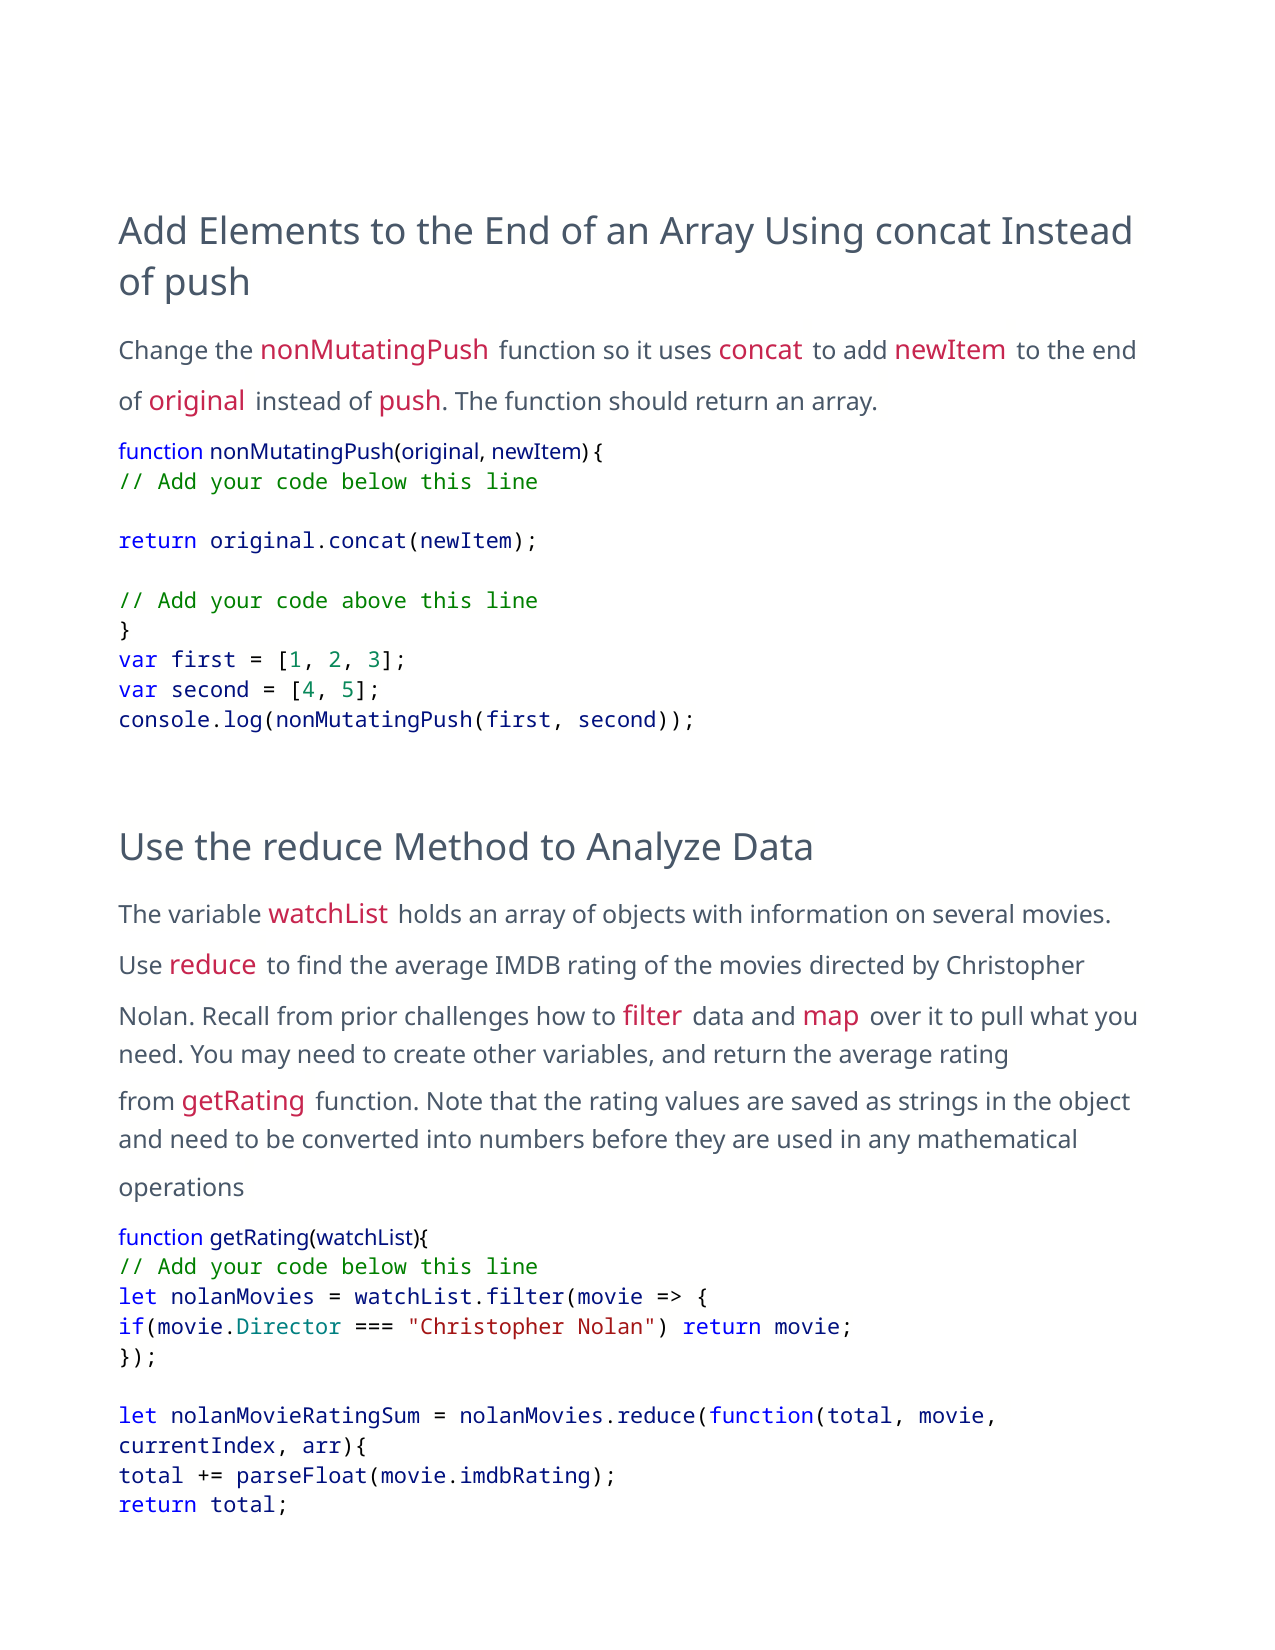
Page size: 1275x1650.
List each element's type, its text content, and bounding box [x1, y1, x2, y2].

text }); [118, 1341, 1157, 1370]
text // Add your code below this line [118, 1251, 1157, 1281]
text function nonMutatingPush(original, newItem) { [118, 436, 1157, 466]
text console.log(nonMutatingPush(first, second)); [118, 704, 1157, 733]
text // Add your code below this line [118, 466, 1157, 495]
text let nolanMovieRatingSum = nolanMovies.reduce(function(total, movie, currentIndex, arr){ [118, 1400, 1157, 1460]
text total += parseFloat(movie.imdbRating); [118, 1460, 1157, 1489]
text Change the nonMutatingPush function so it uses concat to add newItem to the end of original instead of push. The function should return an array. [118, 319, 1157, 421]
text let nolanMovies = watchList.filter(movie => { [118, 1281, 1157, 1311]
text function getRating(watchList){ [118, 1221, 1157, 1251]
text var second = [4, 5]; [118, 674, 1157, 704]
text // Add your code above this line [118, 584, 1157, 614]
text if(movie.Director === "Christopher Nolan") return movie; [118, 1311, 1157, 1341]
text The variable watchList holds an array of objects with information on several movies. Use reduce to find the average IMDB rating of the movies directed by Christopher Nolan. Recall from prior challenges how to filter data and map over it to pull what you need. You may need to create other variables, and return the average rating from getRating function. Note that the rating values are saved as strings in the object and need to be converted into numbers before they are used in any mathematical operations [118, 883, 1157, 1207]
text var first = [1, 2, 3]; [118, 644, 1157, 674]
text return original.concat(newItem); [118, 525, 1157, 555]
text } [118, 614, 1157, 644]
subtitle Use the reduce Method to Analyze Data [118, 820, 1157, 871]
subtitle Add Elements to the End of an Array Using concat Instead of push [118, 204, 1157, 307]
text return total; [118, 1489, 1157, 1519]
